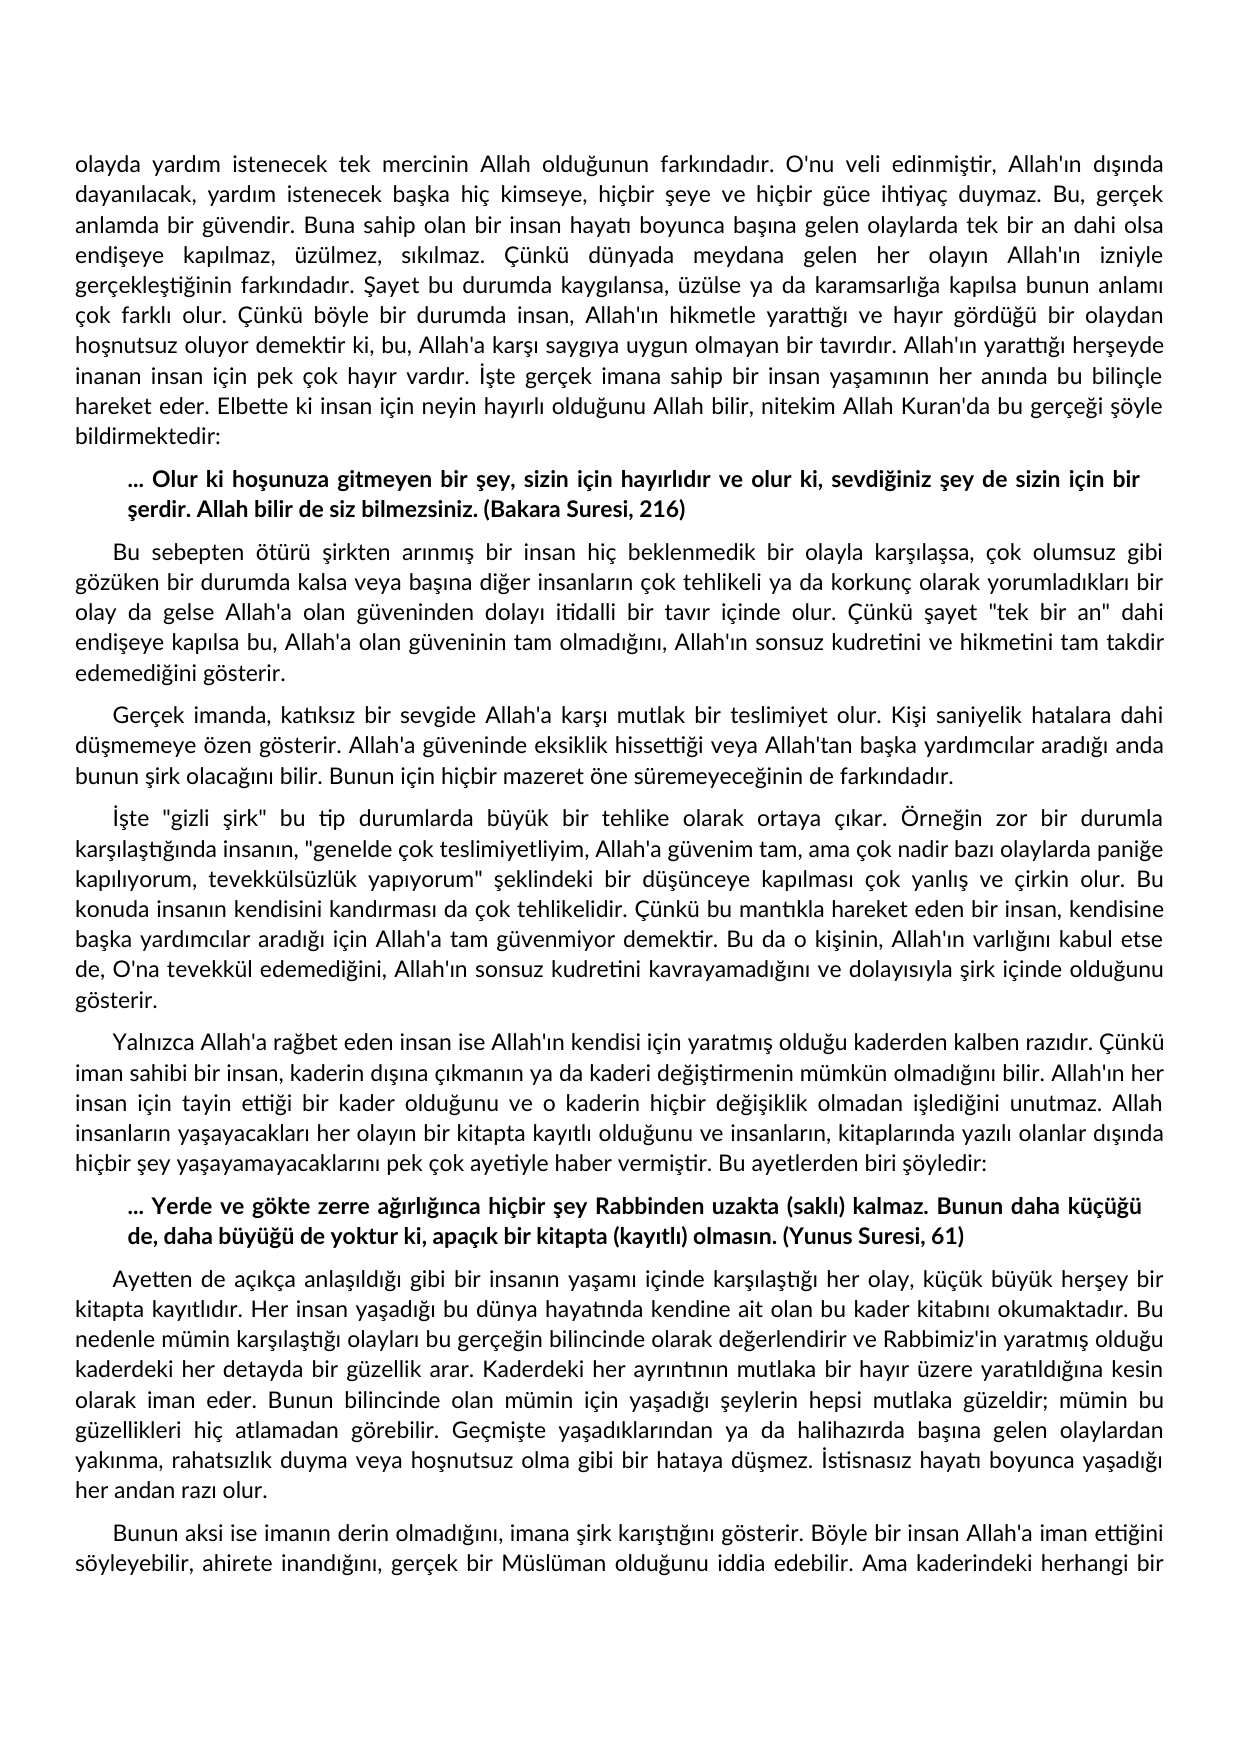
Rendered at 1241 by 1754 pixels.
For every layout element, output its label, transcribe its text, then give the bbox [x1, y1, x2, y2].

text Yalnızca Allah'a rağbet eden insan ise Allah'ın kendisi için yaratmış olduğu kaderden kalben razıdır. Çünkü iman sahibi bir insan, kaderin dışına çıkmanın ya da kaderi değiştirmenin mümkün olmadığını bilir. Allah'ın her insan için tayin ettiği bir kader olduğunu ve o kaderin hiçbir değişiklik olmadan işlediğini unutmaz. Allah insanların yaşayacakları her olayın bir kitapta kayıtlı olduğunu ve insanların, kitaplarında yazılı olanlar dışında hiçbir şey yaşayamayacaklarını pek çok ayetiyle haber vermiştir. Bu ayetlerden biri şöyledir: [75, 1028, 1165, 1176]
text Gerçek imanda, katıksız bir sevgide Allah'a karşı mutlak bir teslimiyet olur. Kişi saniyelik hatalara dahi düşmemeye özen gösterir. Allah'a güveninde eksiklik hissettiği veya Allah'tan başka yardımcılar aradığı anda bunun şirk olacağını bilir. Bunun için hiçbir mazeret öne süremeyeceğinin de farkındadır. [75, 701, 1165, 789]
text Bunun aksi ise imanın derin olmadığını, imana şirk karıştığını gösterir. Böyle bir insan Allah'a iman ettiğini söyleyebilir, ahirete inandığını, gerçek bir Müslüman olduğunu iddia edebilir. Ama kaderindeki herhangi bir [75, 1519, 1165, 1576]
text ... Yerde ve gökte zerre ağırlığınca hiçbir şey Rabbinden uzakta (saklı) kalmaz. Bunun daha küçüğü de, daha büyüğü de yoktur ki, apaçık bir kitapta (kayıtlı) olmasın. (Yunus Suresi, 61) [127, 1192, 1143, 1249]
text Bu sebepten ötürü şirkten arınmış bir insan hiç beklenmedik bir olayla karşılaşsa, çok olumsuz gibi gözüken bir durumda kalsa veya başına diğer insanların çok tehlikeli ya da korkunç olarak yorumladıkları bir olay da gelse Allah'a olan güveninden dolayı itidalli bir tavır içinde olur. Çünkü şayet "tek bir an" dahi endişeye kapılsa bu, Allah'a olan güveninin tam olmadığını, Allah'ın sonsuz kudretini ve hikmetini tam takdir edemediğini gösterir. [75, 537, 1165, 686]
text olayda yardım istenecek tek mercinin Allah olduğunun farkındadır. O'nu veli edinmiştir, Allah'ın dışında dayanılacak, yardım istenecek başka hiç kimseye, hiçbir şeye ve hiçbir güce ihtiyaç duymaz. Bu, gerçek anlamda bir güvendir. Buna sahip olan bir insan hayatı boyunca başına gelen olaylarda tek bir an dahi olsa endişeye kapılmaz, üzülmez, sıkılmaz. Çünkü dünyada meydana gelen her olayın Allah'ın izniyle gerçekleştiğinin farkındadır. Şayet bu durumda kaygılansa, üzülse ya da karamsarlığa kapılsa bunun anlamı çok farklı olur. Çünkü böyle bir durumda insan, Allah'ın hikmetle yarattığı ve hayır gördüğü bir olaydan hoşnutsuz oluyor demektir ki, bu, Allah'a karşı saygıya uygun olmayan bir tavırdır. Allah'ın yarattığı herşeyde inanan insan için pek çok hayır vardır. İşte gerçek imana sahip bir insan yaşamının her anında bu bilinçle hareket eder. Elbette ki insan için neyin hayırlı olduğunu Allah bilir, nitekim Allah Kuran'da bu gerçeği şöyle bildirmektedir: [75, 150, 1165, 449]
text ... Olur ki hoşunuza gitmeyen bir şey, sizin için hayırlıdır ve olur ki, sevdiğiniz şey de sizin için bir şerdir. Allah bilir de siz bilmezsiniz. (Bakara Suresi, 216) [127, 464, 1143, 522]
text Ayetten de açıkça anlaşıldığı gibi bir insanın yaşamı içinde karşılaştığı her olay, küçük büyük herşey bir kitapta kayıtlıdır. Her insan yaşadığı bu dünya hayatında kendine ait olan bu kader kitabını okumaktadır. Bu nedenle mümin karşılaştığı olayları bu gerçeğin bilincinde olarak değerlendirir ve Rabbimiz'in yaratmış olduğu kaderdeki her detayda bir güzellik arar. Kaderdeki her ayrıntının mutlaka bir hayır üzere yaratıldığına kesin olarak iman eder. Bunun bilincinde olan mümin için yaşadığı şeylerin hepsi mutlaka güzeldir; mümin bu güzellikleri hiç atlamadan görebilir. Geçmişte yaşadıklarından ya da halihazırda başına gelen olaylardan yakınma, rahatsızlık duyma veya hoşnutsuz olma gibi bir hataya düşmez. İstisnasız hayatı boyunca yaşadığı her andan razı olur. [75, 1264, 1165, 1503]
text İşte "gizli şirk" bu tip durumlarda büyük bir tehlike olarak ortaya çıkar. Örneğin zor bir durumla karşılaştığında insanın, "genelde çok teslimiyetliyim, Allah'a güvenim tam, ama çok nadir bazı olaylarda paniğe kapılıyorum, tevekkülsüzlük yapıyorum" şeklindeki bir düşünceye kapılması çok yanlış ve çirkin olur. Bu konuda insanın kendisini kandırması da çok tehlikelidir. Çünkü bu mantıkla hareket eden bir insan, kendisine başka yardımcılar aradığı için Allah'a tam güvenmiyor demektir. Bu da o kişinin, Allah'ın varlığını kabul etse de, O'na tevekkül edemediğini, Allah'ın sonsuz kudretini kavrayamadığını ve dolayısıyla şirk içinde olduğunu gösterir. [75, 804, 1165, 1013]
